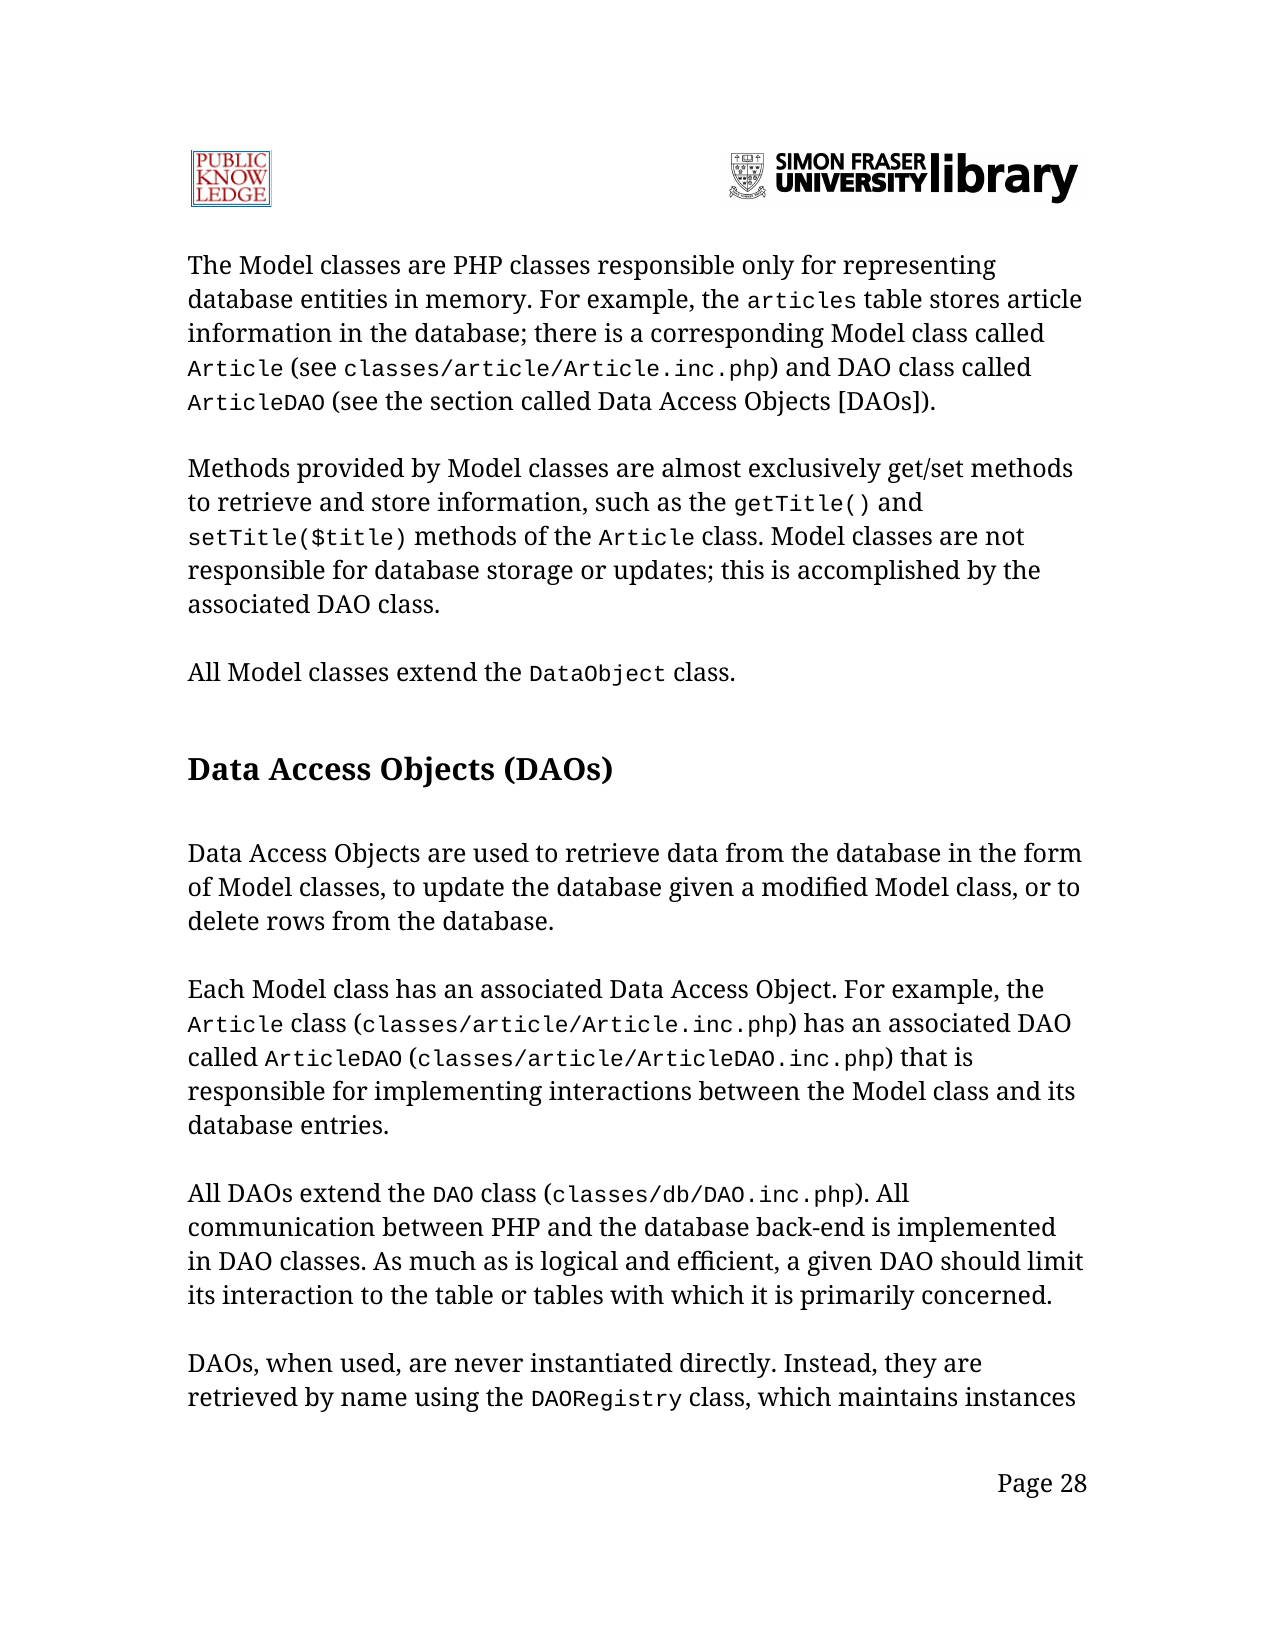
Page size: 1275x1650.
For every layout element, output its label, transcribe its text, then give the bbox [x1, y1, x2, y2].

subtitle Data Access Objects (DAOs) [187, 748, 1087, 789]
text Methods provided by Model classes are almost exclusively get/set methods to retrieve and store information, such as the getTitle() and setTitle($title) methods of the Article class. Model classes are not responsible for database storage or updates; this is accomplished by the associated DAO class. [187, 451, 1087, 621]
text DAOs, when used, are never instantiated directly. Instead, they are retrieved by name using the DAORegistry class, which maintains instances [187, 1345, 1087, 1413]
text Data Access Objects are used to retrieve data from the database in the form of Model classes, to update the database given a modified Model class, or to delete rows from the database. [187, 836, 1087, 938]
picture [723, 150, 1083, 207]
text All DAOs extend the DAO class (classes/db/DAO.inc.php). All communication between PHP and the database back-end is implemented in DAO classes. As much as is logical and efficient, a given DAO should limit its interaction to the table or tables with which it is primarily concerned. [187, 1176, 1087, 1311]
picture [193, 150, 272, 205]
text The Model classes are PHP classes responsible only for representing database entities in memory. For example, the articles table stores article information in the database; there is a corresponding Model class called Article (see classes/article/Article.inc.php) and DAO class called ArticleDAO (see the section called Data Access Objects [DAOs]). [187, 247, 1087, 417]
text All Model classes extend the DataObject class. [187, 655, 1087, 689]
text Each Model class has an associated Data Access Object. For example, the Article class (classes/article/Article.inc.php) has an associated DAO called ArticleDAO (classes/article/ArticleDAO.inc.php) that is responsible for implementing interactions between the Model class and its database entries. [187, 972, 1087, 1142]
